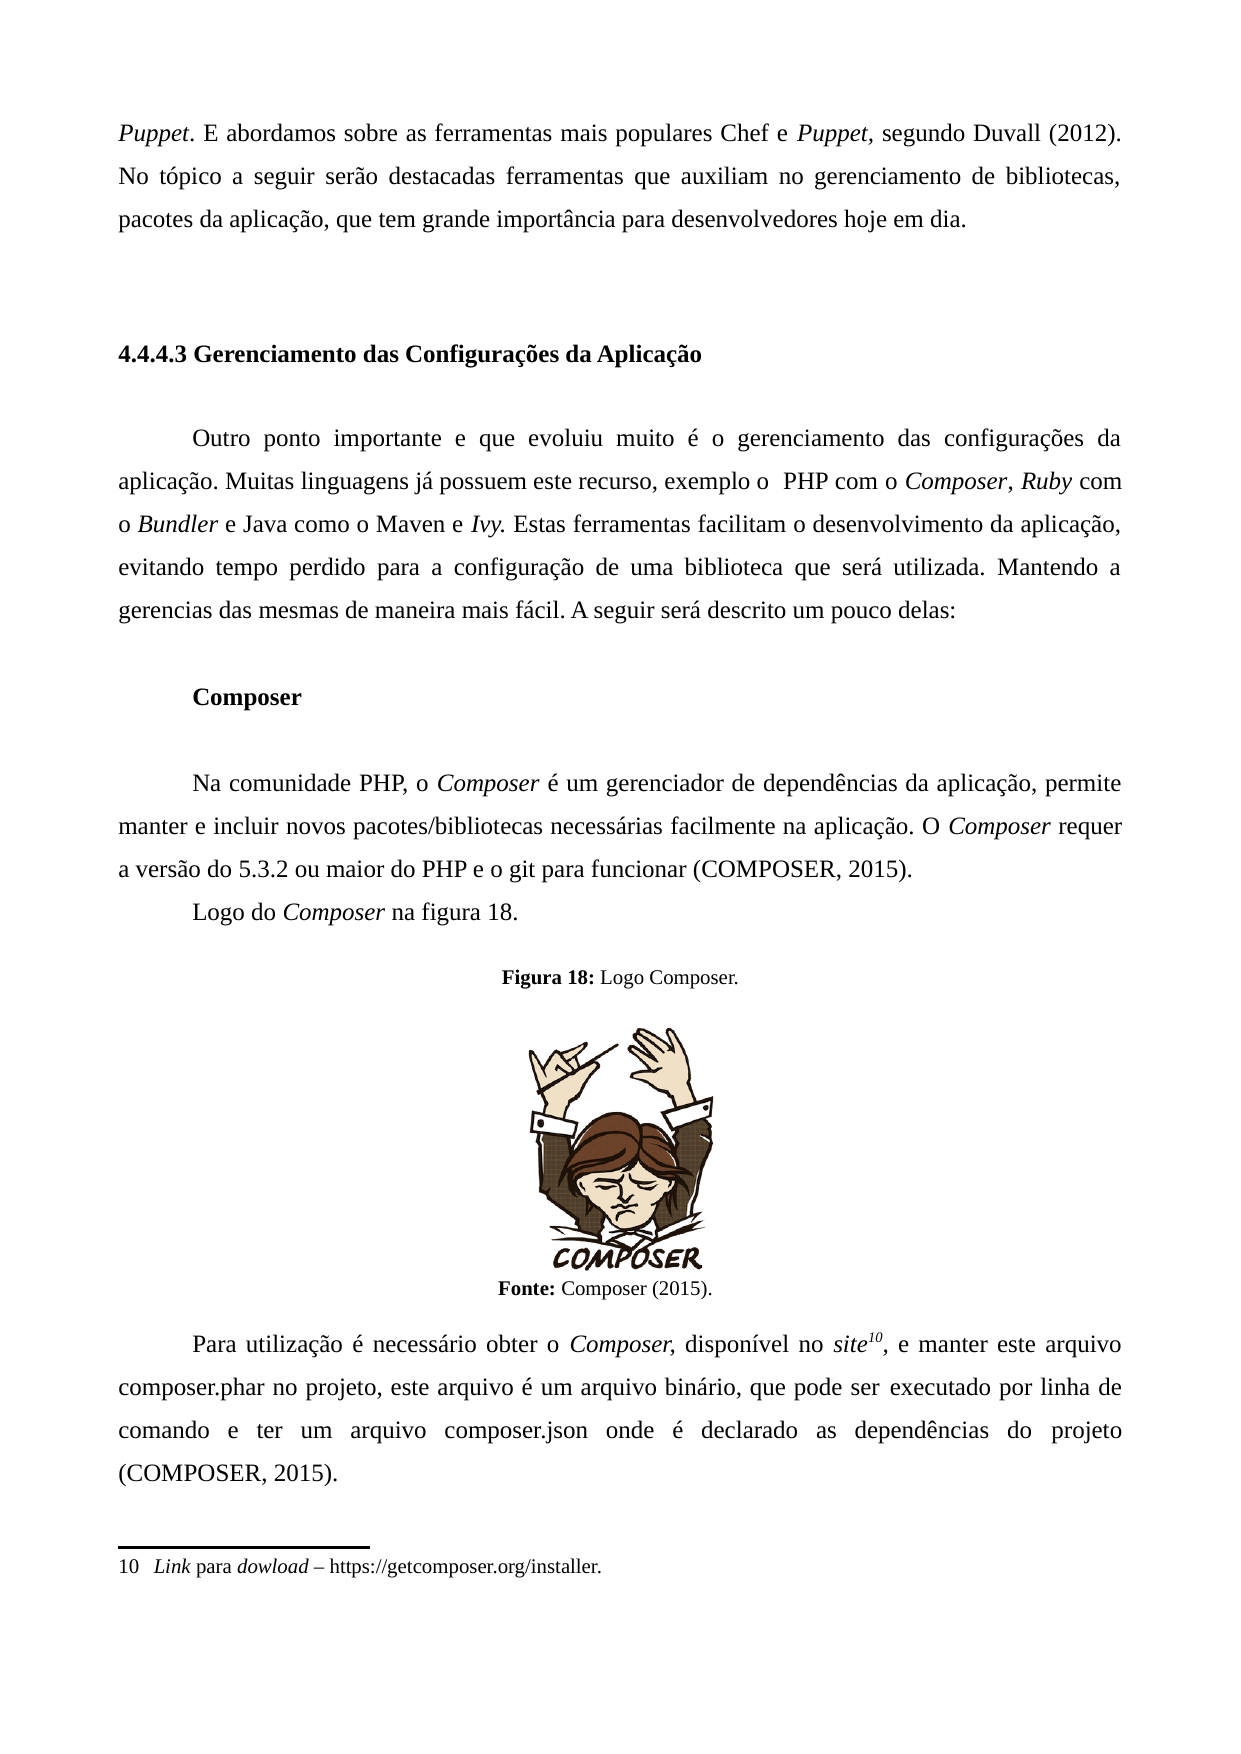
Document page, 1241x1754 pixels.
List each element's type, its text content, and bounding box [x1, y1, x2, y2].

text Outro ponto importante e que evoluiu muito é o gerenciamento das configurações da aplicação. Muitas linguagens já possuem este recurso, exemplo o PHP com o Composer, Ruby com o Bundler e Java como o Maven e Ivy. Estas ferramentas facilitam o desenvolvimento da aplicação, evitando tempo perdido para a configuração de uma biblioteca que será utilizada. Mantendo a gerencias das mesmas de maneira mais fácil. A seguir será descrito um pouco delas: [118, 423, 1122, 624]
text Para utilização é necessário obter o Composer, disponível no site, e manter este arquivo composer.phar no projeto, este arquivo é um arquivo binário, que pode ser executado por linha de comando e ter um arquivo composer.json onde é declarado as dependências do projeto (COMPOSER, 2015). [118, 1329, 1122, 1487]
text Composer [118, 682, 1122, 711]
text Logo do Composer na figura 18. [118, 897, 1122, 926]
text Fonte: Composer (2015). [498, 1014, 742, 1300]
picture [510, 1014, 731, 1276]
text Figura 18: Logo Composer. [498, 965, 742, 989]
text Link para dowload – https://getcomposer.org/installer. [118, 1553, 1122, 1578]
text Na comunidade PHP, o Composer é um gerenciador de dependências da aplicação, permite manter e incluir novos pacotes/bibliotecas necessárias facilmente na aplicação. O Composer requer a versão do 5.3.2 ou maior do PHP e o git para funcionar (COMPOSER, 2015). [118, 768, 1122, 883]
subtitle 4.4.4.3 Gerenciamento das Configurações da Aplicação [118, 339, 1122, 367]
text Puppet. E abordamos sobre as ferramentas mais populares Chef e Puppet, segundo Duvall (2012). No tópico a seguir serão destacadas ferramentas que auxiliam no gerenciamento de bibliotecas, pacotes da aplicação, que tem grande importância para desenvolvedores hoje em dia. [118, 118, 1122, 233]
